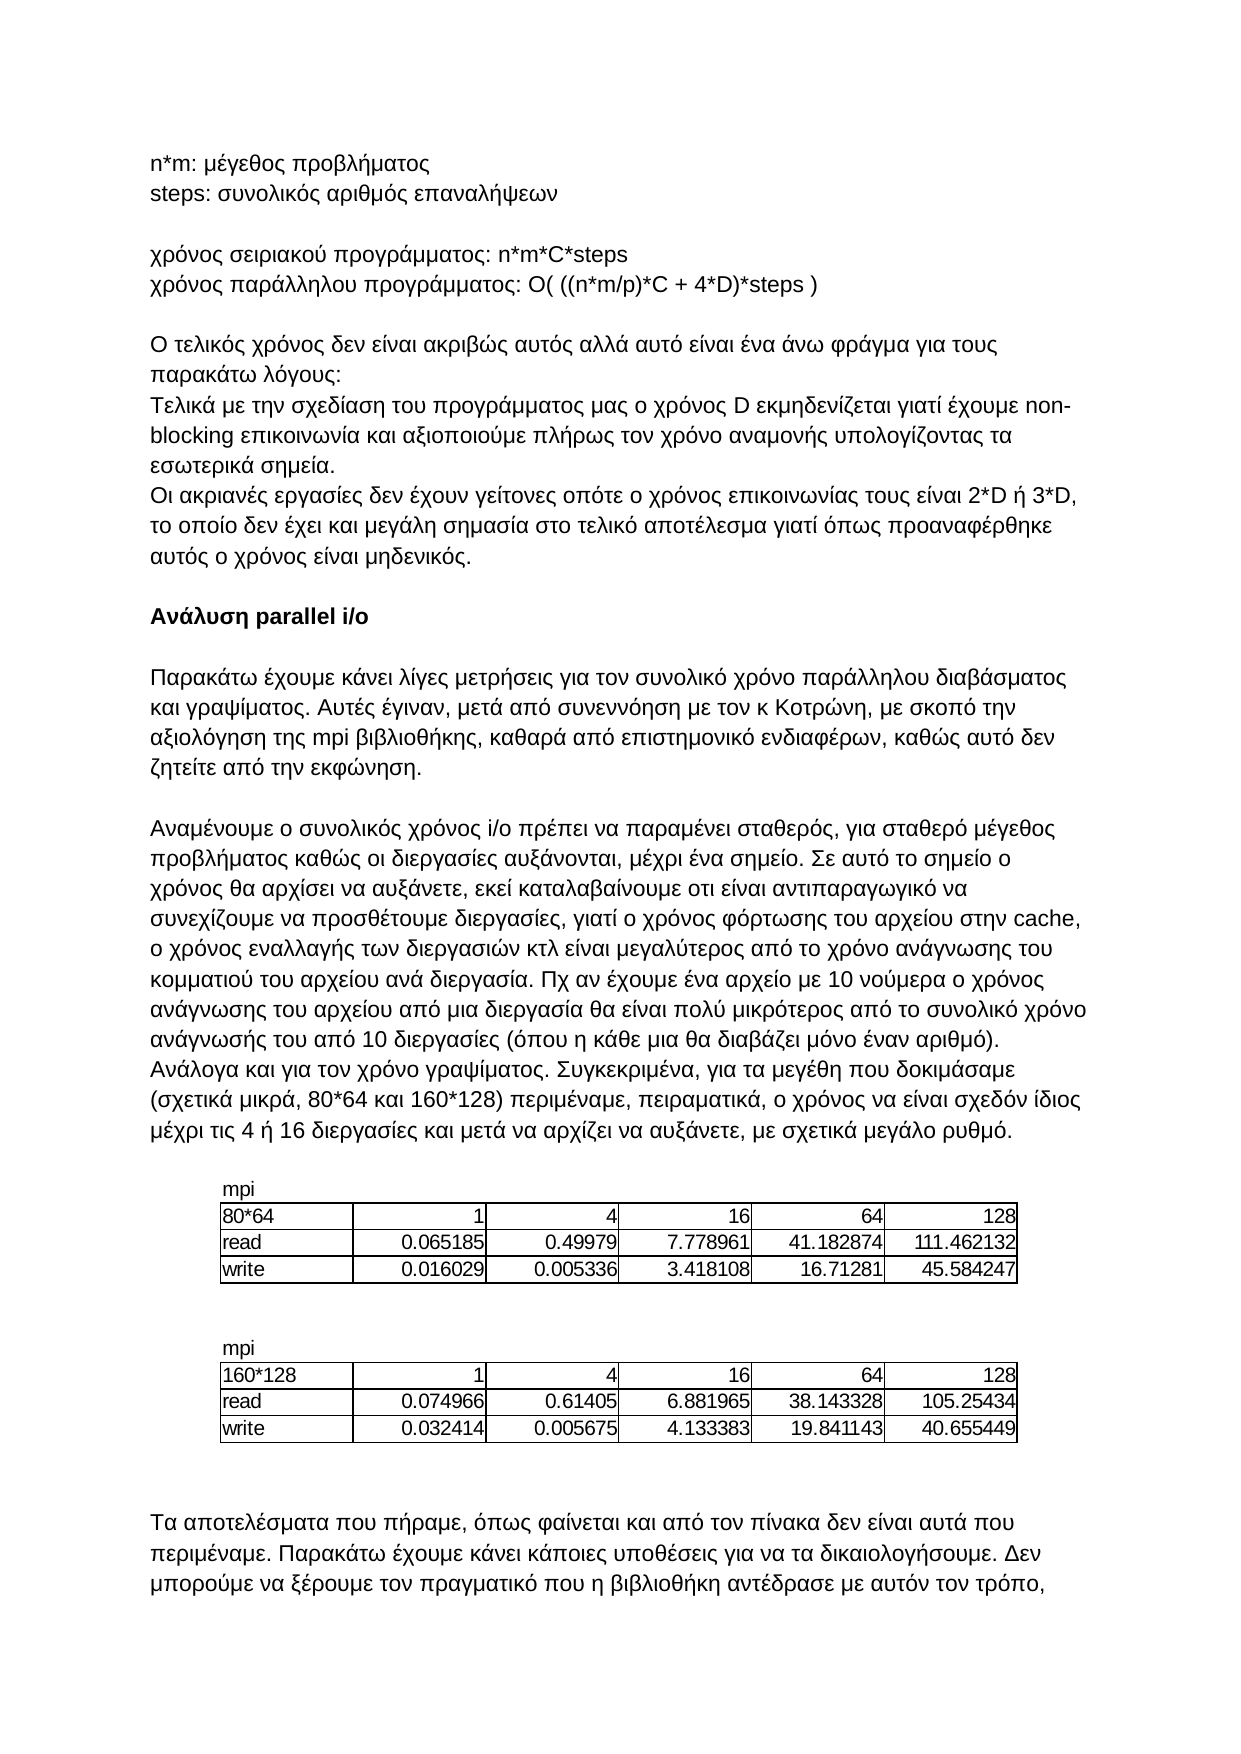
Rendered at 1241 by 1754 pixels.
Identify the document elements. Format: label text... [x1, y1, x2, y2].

text Παρακάτω έχουμε κάνει λίγες μετρήσεις για τον συνολικό χρόνο παράλληλου διαβάσματος και γραψίματος. Αυτές έγιναν, μετά από συνεννόηση με τον κ Κοτρώνη, με σκοπό την αξιολόγηση της mpi βιβλιοθήκης, καθαρά από επιστημονικό ενδιαφέρων, καθώς αυτό δεν ζητείτε από την εκφώνηση. [150, 663, 1090, 781]
text Οι ακριανές εργασίες δεν έχουν γείτονες οπότε ο χρόνος επικοινωνίας τους είναι 2*D ή 3*D, το οποίο δεν έχει και μεγάλη σημασία στο τελικό αποτέλεσμα γιατί όπως προαναφέρθηκε αυτός ο χρόνος είναι μηδενικός. [150, 482, 1090, 569]
text Τελικά με την σχεδίαση του προγράμματος μας ο χρόνος D εκμηδενίζεται γιατί έχουμε non-blocking επικοινωνία και αξιοποιούμε πλήρως τον χρόνο αναμονής υπολογίζοντας τα εσωτερικά σημεία. [150, 392, 1090, 478]
text steps: συνολικός αριθμός επαναλήψεων [150, 180, 1090, 207]
text Ο τελικός χρόνος δεν είναι ακριβώς αυτός αλλά αυτό είναι ένα άνω φράγμα για τους παρακάτω λόγους: [150, 331, 1090, 388]
text χρόνος παράλληλου προγράμματος: Ο( ((n*m/p)*C + 4*D)*steps ) [150, 271, 1090, 297]
text Αναμένουμε ο συνολικός χρόνος i/o πρέπει να παραμένει σταθερός, για σταθερό μέγεθος προβλήματος καθώς οι διεργασίες αυξάνονται, μέχρι ένα σημείο. Σε αυτό το σημείο ο χρόνος θα αρχίσει να αυξάνετε, εκεί καταλαβαίνουμε οτι είναι αντιπαραγωγικό να συνεχίζουμε να προσθέτουμε διεργασίες, γιατί ο χρόνος φόρτωσης του αρχείου στην cache, ο χρόνος εναλλαγής των διεργασιών κτλ είναι μεγαλύτερος από το χρόνο ανάγνωσης του κομματιού του αρχείου ανά διεργασία. Πχ αν έχουμε ένα αρχείο με 10 νούμερα ο χρόνος ανάγνωσης του αρχείου από μια διεργασία θα είναι πολύ μικρότερος από το συνολικό χρόνο ανάγνωσής του από 10 διεργασίες (όπου η κάθε μια θα διαβάζει μόνο έναν αριθμό). Ανάλογα και για τον χρόνο γραψίματος. Συγκεκριμένα, για τα μεγέθη που δοκιμάσαμε (σχετικά μικρά, 80*64 και 160*128) περιμέναμε, πειραματικά, ο χρόνος να είναι σχεδόν ίδιος μέχρι τις 4 ή 16 διεργασίες και μετά να αρχίζει να αυξάνετε, με σχετικά μεγάλο ρυθμό. [150, 814, 1090, 1143]
text Ανάλυση parallel i/o [150, 603, 1090, 629]
text Τα αποτελέσματα που πήραμε, όπως φαίνεται και από τον πίνακα δεν είναι αυτά που περιμέναμε. Παρακάτω έχουμε κάνει κάποιες υποθέσεις για να τα δικαιολογήσουμε. Δεν μπορούμε να ξέρουμε τον πραγματικό που η βιβλιοθήκη αντέδρασε με αυτόν τον τρόπο, [150, 1509, 1090, 1596]
text n*m: μέγεθος προβλήματος [150, 150, 1090, 176]
text χρόνος σειριακού προγράμματος: n*m*C*steps [150, 241, 1090, 267]
